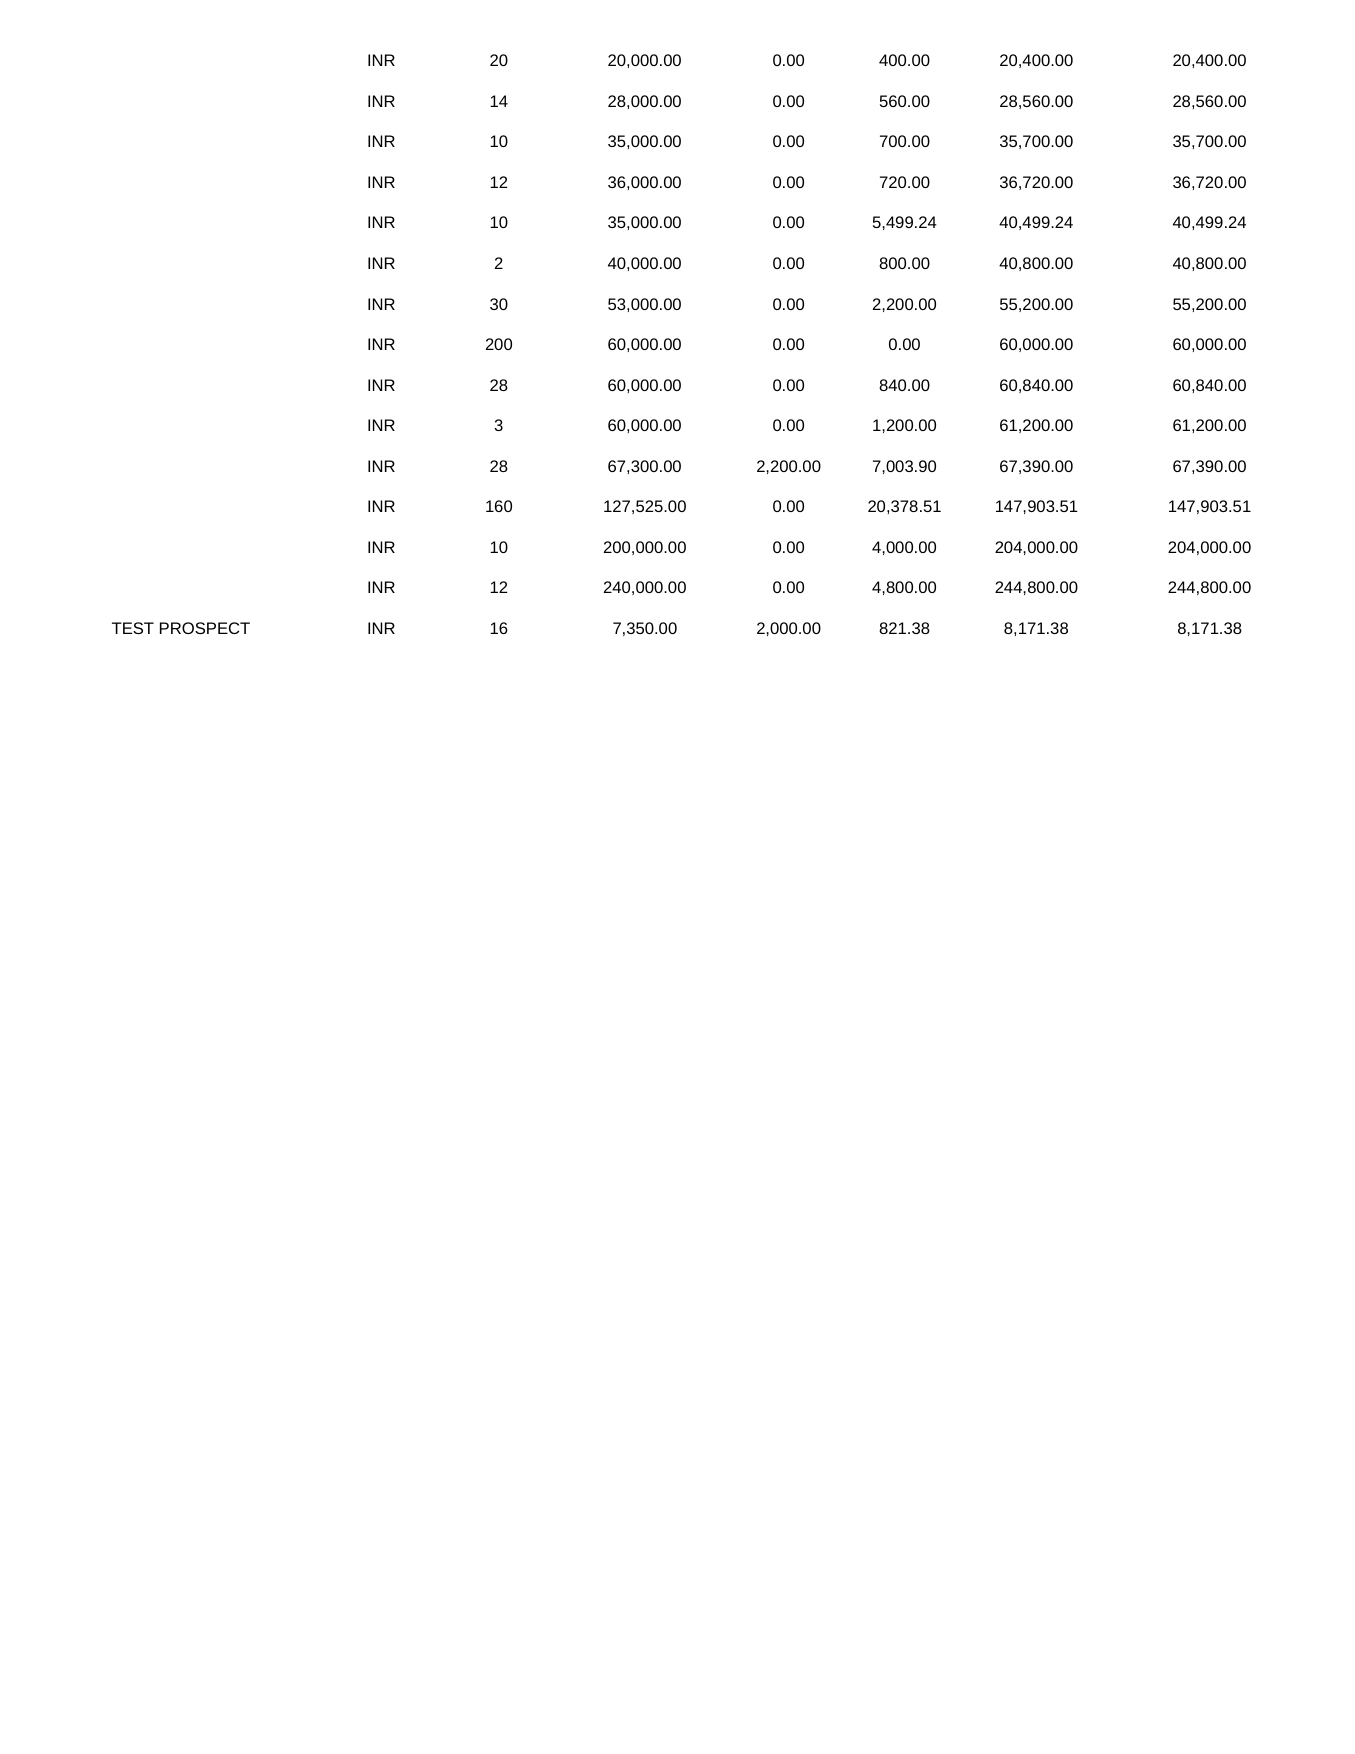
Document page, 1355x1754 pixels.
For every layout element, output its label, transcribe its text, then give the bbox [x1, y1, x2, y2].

table_cell [0, 41, 41, 81]
table_cell [41, 122, 321, 162]
table_cell 40,800.00 [1107, 243, 1312, 284]
table_cell 60,000.00 [1107, 324, 1312, 365]
table_cell 5,499.24 [843, 203, 965, 243]
table_cell [0, 567, 41, 608]
table_cell 20,400.00 [965, 41, 1107, 81]
table_cell 55,200.00 [1107, 284, 1312, 324]
table_cell [0, 81, 41, 122]
table_cell [41, 203, 321, 243]
table_cell 60,840.00 [1107, 365, 1312, 405]
table_cell 10 [441, 527, 556, 567]
table_cell 0.00 [734, 203, 843, 243]
table_cell [41, 486, 321, 527]
table_cell INR [321, 284, 441, 324]
table_cell 204,000.00 [965, 527, 1107, 567]
table_cell [41, 81, 321, 122]
table_cell 400.00 [843, 41, 965, 81]
table_cell 67,300.00 [556, 446, 733, 486]
table_cell 840.00 [843, 365, 965, 405]
table_cell 720.00 [843, 162, 965, 203]
table_cell INR [321, 243, 441, 284]
table_cell 8,171.38 [1107, 608, 1312, 648]
table_cell 60,840.00 [965, 365, 1107, 405]
table_header [734, 0, 843, 41]
table_cell 28,000.00 [556, 81, 733, 122]
table_cell INR [321, 365, 441, 405]
table_cell 16 [441, 608, 556, 648]
table_header [843, 0, 965, 41]
table_cell [0, 162, 41, 203]
table_cell 28,560.00 [965, 81, 1107, 122]
table_cell [0, 203, 41, 243]
table_cell 0.00 [734, 243, 843, 284]
table_cell 0.00 [734, 405, 843, 446]
table_cell 8,171.38 [965, 608, 1107, 648]
table_cell 244,800.00 [965, 567, 1107, 608]
table_cell INR [321, 122, 441, 162]
table_cell 10 [441, 122, 556, 162]
table_cell 3 [441, 405, 556, 446]
table_cell 30 [441, 284, 556, 324]
table_cell [0, 284, 41, 324]
table_cell 60,000.00 [965, 324, 1107, 365]
table_cell 12 [441, 567, 556, 608]
table_cell [0, 527, 41, 567]
table_cell [0, 122, 41, 162]
table_cell [1312, 203, 1353, 243]
table_cell 40,499.24 [1107, 203, 1312, 243]
table_cell [41, 41, 321, 81]
table_cell 35,700.00 [965, 122, 1107, 162]
table_cell 40,499.24 [965, 203, 1107, 243]
table_header [965, 0, 1107, 41]
table_cell 36,720.00 [965, 162, 1107, 203]
table_cell 0.00 [734, 324, 843, 365]
table_cell 20,400.00 [1107, 41, 1312, 81]
table_cell 2,200.00 [843, 284, 965, 324]
table_cell [1312, 162, 1353, 203]
table_cell [1312, 81, 1353, 122]
table_cell 20,000.00 [556, 41, 733, 81]
table_cell 4,000.00 [843, 527, 965, 567]
table_cell [0, 405, 41, 446]
table_cell 40,000.00 [556, 243, 733, 284]
table_cell 204,000.00 [1107, 527, 1312, 567]
table_cell [1312, 527, 1353, 567]
table_cell [1312, 486, 1353, 527]
table_cell [41, 162, 321, 203]
table_cell 28 [441, 446, 556, 486]
table_cell 0.00 [734, 41, 843, 81]
table_cell [41, 527, 321, 567]
table_cell TEST PROSPECT [41, 608, 321, 648]
table_cell INR [321, 81, 441, 122]
table_cell 36,720.00 [1107, 162, 1312, 203]
table_cell 821.38 [843, 608, 965, 648]
table_cell [41, 365, 321, 405]
table_cell 10 [441, 203, 556, 243]
table_cell INR [321, 41, 441, 81]
table_cell [1312, 41, 1353, 81]
table_cell [1312, 243, 1353, 284]
table_header [41, 0, 321, 41]
table_cell 67,390.00 [1107, 446, 1312, 486]
table_cell [1312, 284, 1353, 324]
table_cell 61,200.00 [965, 405, 1107, 446]
table_cell [0, 608, 41, 648]
table_cell 0.00 [734, 162, 843, 203]
table_cell 12 [441, 162, 556, 203]
table_cell 40,800.00 [965, 243, 1107, 284]
table_header [556, 0, 733, 41]
table_cell 700.00 [843, 122, 965, 162]
table_cell [41, 567, 321, 608]
table_cell 0.00 [734, 527, 843, 567]
table_cell 0.00 [734, 567, 843, 608]
table_cell 53,000.00 [556, 284, 733, 324]
table_cell [0, 324, 41, 365]
table_header [1312, 0, 1353, 41]
table_cell 1,200.00 [843, 405, 965, 446]
table_cell INR [321, 486, 441, 527]
table_cell INR [321, 567, 441, 608]
table_cell 35,000.00 [556, 122, 733, 162]
table_cell [0, 365, 41, 405]
table_cell 20 [441, 41, 556, 81]
table_cell [1312, 405, 1353, 446]
table_cell [41, 446, 321, 486]
table_cell INR [321, 446, 441, 486]
table_cell 7,350.00 [556, 608, 733, 648]
table_cell INR [321, 203, 441, 243]
table_cell 60,000.00 [556, 324, 733, 365]
table_cell 20,378.51 [843, 486, 965, 527]
table_cell [1312, 324, 1353, 365]
table_cell 0.00 [734, 81, 843, 122]
table_cell 200,000.00 [556, 527, 733, 567]
table_cell 55,200.00 [965, 284, 1107, 324]
table_cell INR [321, 527, 441, 567]
table_cell 0.00 [734, 122, 843, 162]
table_cell 147,903.51 [965, 486, 1107, 527]
table_cell [0, 446, 41, 486]
table_cell 61,200.00 [1107, 405, 1312, 446]
table_cell 240,000.00 [556, 567, 733, 608]
table_cell [41, 284, 321, 324]
table_cell 0.00 [843, 324, 965, 365]
table_cell 4,800.00 [843, 567, 965, 608]
table_cell 2,000.00 [734, 608, 843, 648]
table_header [321, 0, 441, 41]
table_cell 14 [441, 81, 556, 122]
table_cell 800.00 [843, 243, 965, 284]
table_cell [1312, 365, 1353, 405]
table_cell 2,200.00 [734, 446, 843, 486]
table_header [0, 0, 41, 41]
table_cell 200 [441, 324, 556, 365]
table_cell 127,525.00 [556, 486, 733, 527]
table_cell 147,903.51 [1107, 486, 1312, 527]
table_cell [1312, 446, 1353, 486]
table_cell 0.00 [734, 365, 843, 405]
table_cell [41, 405, 321, 446]
table_cell [0, 243, 41, 284]
table_cell INR [321, 608, 441, 648]
table_cell 28,560.00 [1107, 81, 1312, 122]
table_cell [41, 243, 321, 284]
table_cell 60,000.00 [556, 365, 733, 405]
table_cell 160 [441, 486, 556, 527]
table_header [441, 0, 556, 41]
table_cell 0.00 [734, 486, 843, 527]
table_cell INR [321, 324, 441, 365]
table_cell 28 [441, 365, 556, 405]
table_cell 2 [441, 243, 556, 284]
table_cell 35,700.00 [1107, 122, 1312, 162]
table_cell 0.00 [734, 284, 843, 324]
table_cell [1312, 608, 1353, 648]
table_cell 36,000.00 [556, 162, 733, 203]
table_cell [0, 486, 41, 527]
table_cell 560.00 [843, 81, 965, 122]
table_cell [1312, 567, 1353, 608]
table_cell [41, 324, 321, 365]
table_cell 244,800.00 [1107, 567, 1312, 608]
table_cell 60,000.00 [556, 405, 733, 446]
table_cell 35,000.00 [556, 203, 733, 243]
table_cell 7,003.90 [843, 446, 965, 486]
table_cell 67,390.00 [965, 446, 1107, 486]
table_cell INR [321, 162, 441, 203]
table_cell [1312, 122, 1353, 162]
table_cell INR [321, 405, 441, 446]
table_header [1107, 0, 1312, 41]
